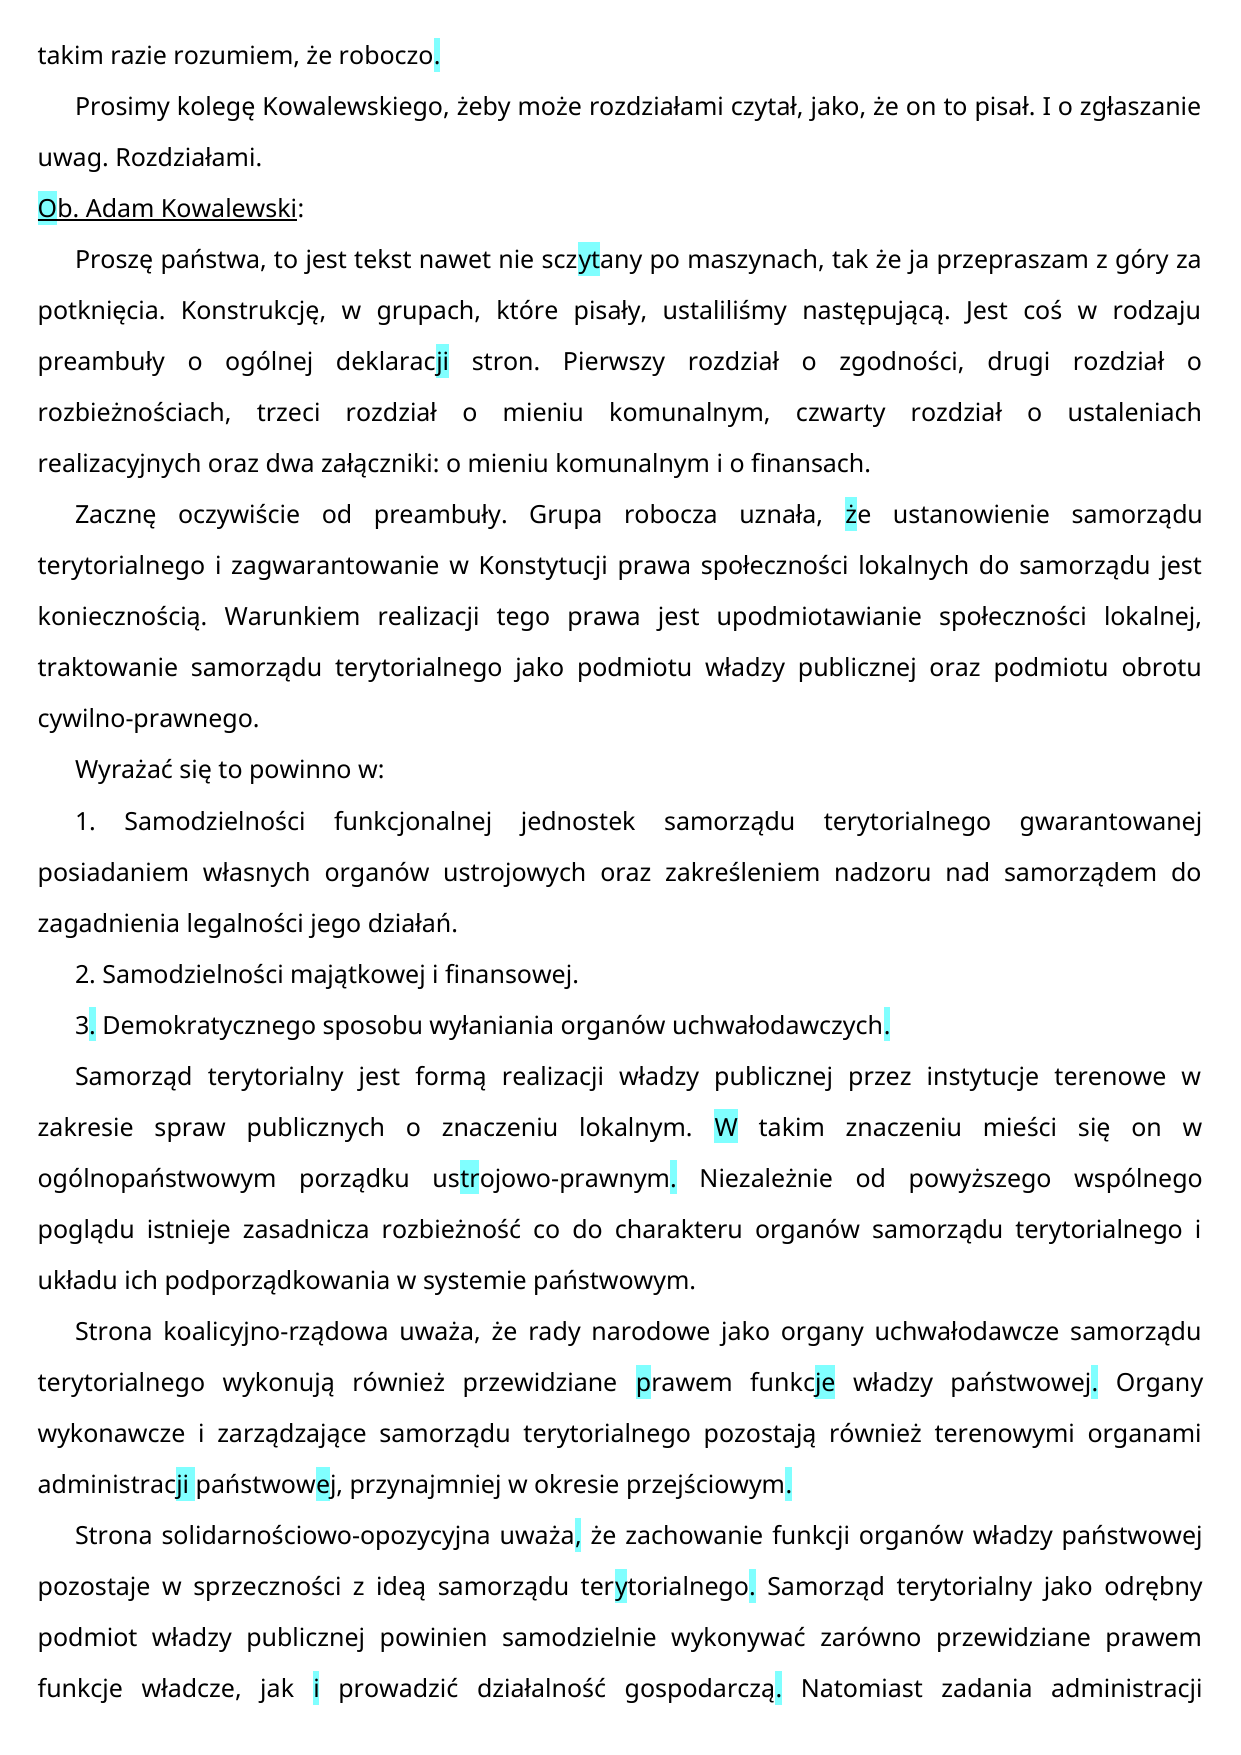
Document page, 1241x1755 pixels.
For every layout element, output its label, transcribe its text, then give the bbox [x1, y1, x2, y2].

text Prosimy kolegę Kowalewskiego, żeby może rozdziałami czytał, jako, że on to pisał. I o zgłaszanie uwag. Rozdziałami. [37, 88, 1203, 174]
text Strona koalicyjno-rządowa uważa, że rady narodowe jako organy uchwałodawcze samorządu terytorialnego wykonują również przewidziane prawem funkcje władzy państwowej. Organy wykonawcze i zarządzające samorządu terytorialnego pozostają również terenowymi organami administracji państwowej, przynajmniej w okresie przejściowym. [37, 1313, 1203, 1501]
text takim razie rozumiem, że roboczo. [37, 37, 1203, 72]
text 3. Demokratycznego sposobu wyłaniania organów uchwałodawczych. [37, 1007, 1203, 1041]
text Ob. Adam Kowalewski: [37, 191, 1203, 225]
text Wyrażać się to powinno w: [37, 752, 1203, 786]
text 2. Samodzielności majątkowej i finansowej. [37, 956, 1203, 990]
text Proszę państwa, to jest tekst nawet nie sczytany po maszynach, tak że ja przepraszam z góry za potknięcia. Konstrukcję, w grupach, które pisały, ustaliliśmy następującą. Jest coś w rodzaju preambuły o ogólnej deklaracji stron. Pierwszy rozdział o zgodności, drugi rozdział o rozbieżnościach, trzeci rozdział o mieniu komunalnym, czwarty rozdział o ustaleniach realizacyjnych oraz dwa załączniki: o mieniu komunalnym i o finansach. [37, 242, 1203, 480]
text 1. Samodzielności funkcjonalnej jednostek samorządu terytorialnego gwarantowanej posiadaniem własnych organów ustrojowych oraz zakreśleniem nadzoru nad samorządem do zagadnienia legalności jego działań. [37, 803, 1203, 939]
text Zacznę oczywiście od preambuły. Grupa robocza uznała, że ustanowienie samorządu terytorialnego i zagwarantowanie w Konstytucji prawa społeczności lokalnych do samorządu jest koniecznością. Warunkiem realizacji tego prawa jest upodmiotawianie społeczności lokalnej, traktowanie samorządu terytorialnego jako podmiotu władzy publicznej oraz podmiotu obrotu cywilno-prawnego. [37, 497, 1203, 735]
text Strona solidarnościowo-opozycyjna uważa, że zachowanie funkcji organów władzy państwowej pozostaje w sprzeczności z ideą samorządu terytorialnego. Samorząd terytorialny jako odrębny podmiot władzy publicznej powinien samodzielnie wykonywać zarówno przewidziane prawem funkcje władcze, jak i prowadzić działalność gospodarczą. Natomiast zadania administracji [37, 1518, 1203, 1705]
text Samorząd terytorialny jest formą realizacji władzy publicznej przez instytucje terenowe w zakresie spraw publicznych o znaczeniu lokalnym. W takim znaczeniu mieści się on w ogólnopaństwowym porządku ustrojowo-prawnym. Niezależnie od powyższego wspólnego poglądu istnieje zasadnicza rozbieżność co do charakteru organów samorządu terytorialnego i układu ich podporządkowania w systemie państwowym. [37, 1058, 1203, 1297]
